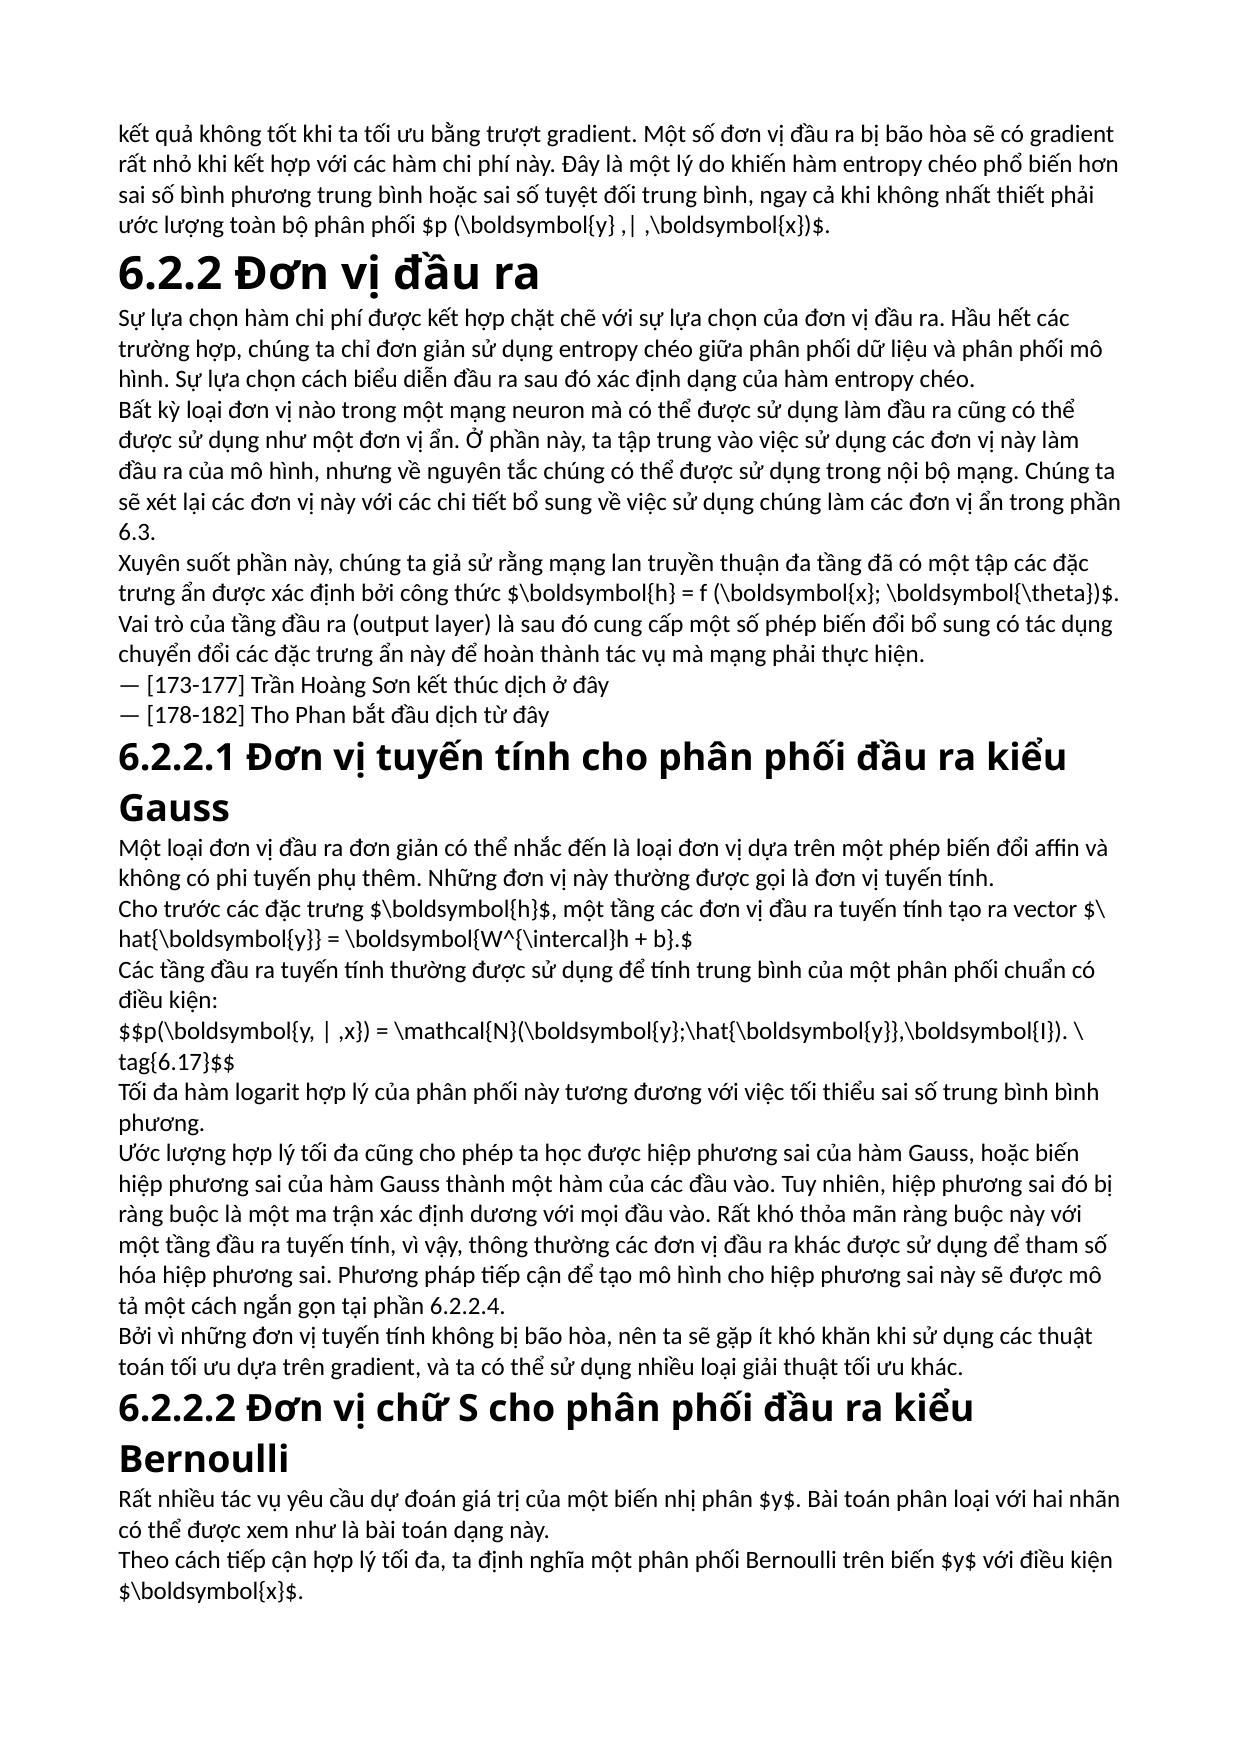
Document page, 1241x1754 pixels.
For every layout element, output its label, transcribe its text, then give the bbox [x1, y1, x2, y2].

text Cho trước các đặc trưng $\boldsymbol{h}$, một tầng các đơn vị đầu ra tuyến tính tạo ra vector $\hat{\boldsymbol{y}} = \boldsymbol{W^{\intercal}h + b}.$ [118, 893, 1122, 954]
text — [173-177] Trần Hoàng Sơn kết thúc dịch ở đây [118, 669, 1122, 699]
text Theo cách tiếp cận hợp lý tối đa, ta định nghĩa một phân phối Bernoulli trên biến $y$ với điều kiện $\boldsymbol{x}$. [118, 1544, 1122, 1606]
text Một loại đơn vị đầu ra đơn giản có thể nhắc đến là loại đơn vị dựa trên một phép biến đổi affin và không có phi tuyến phụ thêm. Những đơn vị này thường được gọi là đơn vị tuyến tính. [118, 832, 1122, 893]
subtitle 6.2.2 Đơn vị đầu ra [118, 240, 1122, 303]
text kết quả không tốt khi ta tối ưu bằng trượt gradient. Một số đơn vị đầu ra bị bão hòa sẽ có gradient rất nhỏ khi kết hợp với các hàm chi phí này. Đây là một lý do khiến hàm entropy chéo phổ biến hơn sai số bình phương trung bình hoặc sai số tuyệt đối trung bình, ngay cả khi không nhất thiết phải ước lượng toàn bộ phân phối $p (\boldsymbol{y} ,| ,\boldsymbol{x})$. [118, 118, 1122, 240]
text Tối đa hàm logarit hợp lý của phân phối này tương đương với việc tối thiểu sai số trung bình bình phương. [118, 1076, 1122, 1137]
text Xuyên suốt phần này, chúng ta giả sử rằng mạng lan truyền thuận đa tầng đã có một tập các đặc trưng ẩn được xác định bởi công thức $\boldsymbol{h} = f (\boldsymbol{x}; \boldsymbol{\theta})$. Vai trò của tầng đầu ra (output layer) là sau đó cung cấp một số phép biến đổi bổ sung có tác dụng chuyển đổi các đặc trưng ẩn này để hoàn thành tác vụ mà mạng phải thực hiện. [118, 547, 1122, 669]
subtitle 6.2.2.2 Đơn vị chữ S cho phân phối đầu ra kiểu Bernoulli [118, 1381, 1122, 1483]
text Các tầng đầu ra tuyến tính thường được sử dụng để tính trung bình của một phân phối chuẩn có điều kiện: [118, 954, 1122, 1015]
subtitle 6.2.2.1 Đơn vị tuyến tính cho phân phối đầu ra kiểu Gauss [118, 730, 1122, 832]
text Bởi vì những đơn vị tuyến tính không bị bão hòa, nên ta sẽ gặp ít khó khăn khi sử dụng các thuật toán tối ưu dựa trên gradient, và ta có thể sử dụng nhiều loại giải thuật tối ưu khác. [118, 1320, 1122, 1381]
text — [178-182] Tho Phan bắt đầu dịch từ đây [118, 699, 1122, 730]
text Sự lựa chọn hàm chi phí được kết hợp chặt chẽ với sự lựa chọn của đơn vị đầu ra. Hầu hết các trường hợp, chúng ta chỉ đơn giản sử dụng entropy chéo giữa phân phối dữ liệu và phân phối mô hình. Sự lựa chọn cách biểu diễn đầu ra sau đó xác định dạng của hàm entropy chéo. [118, 303, 1122, 394]
text $$p(\boldsymbol{y, | ,x}) = \mathcal{N}(\boldsymbol{y};\hat{\boldsymbol{y}},\boldsymbol{I}). \tag{6.17}$$ [118, 1015, 1122, 1076]
text Rất nhiều tác vụ yêu cầu dự đoán giá trị của một biến nhị phân $y$. Bài toán phân loại với hai nhãn có thể được xem như là bài toán dạng này. [118, 1483, 1122, 1544]
text Bất kỳ loại đơn vị nào trong một mạng neuron mà có thể được sử dụng làm đầu ra cũng có thể được sử dụng như một đơn vị ẩn. Ở phần này, ta tập trung vào việc sử dụng các đơn vị này làm đầu ra của mô hình, nhưng về nguyên tắc chúng có thể được sử dụng trong nội bộ mạng. Chúng ta sẽ xét lại các đơn vị này với các chi tiết bổ sung về việc sử dụng chúng làm các đơn vị ẩn trong phần 6.3. [118, 394, 1122, 547]
text Ước lượng hợp lý tối đa cũng cho phép ta học được hiệp phương sai của hàm Gauss, hoặc biến hiệp phương sai của hàm Gauss thành một hàm của các đầu vào. Tuy nhiên, hiệp phương sai đó bị ràng buộc là một ma trận xác định dương với mọi đầu vào. Rất khó thỏa mãn ràng buộc này với một tầng đầu ra tuyến tính, vì vậy, thông thường các đơn vị đầu ra khác được sử dụng để tham số hóa hiệp phương sai. Phương pháp tiếp cận để tạo mô hình cho hiệp phương sai này sẽ được mô tả một cách ngắn gọn tại phần 6.2.2.4. [118, 1137, 1122, 1320]
